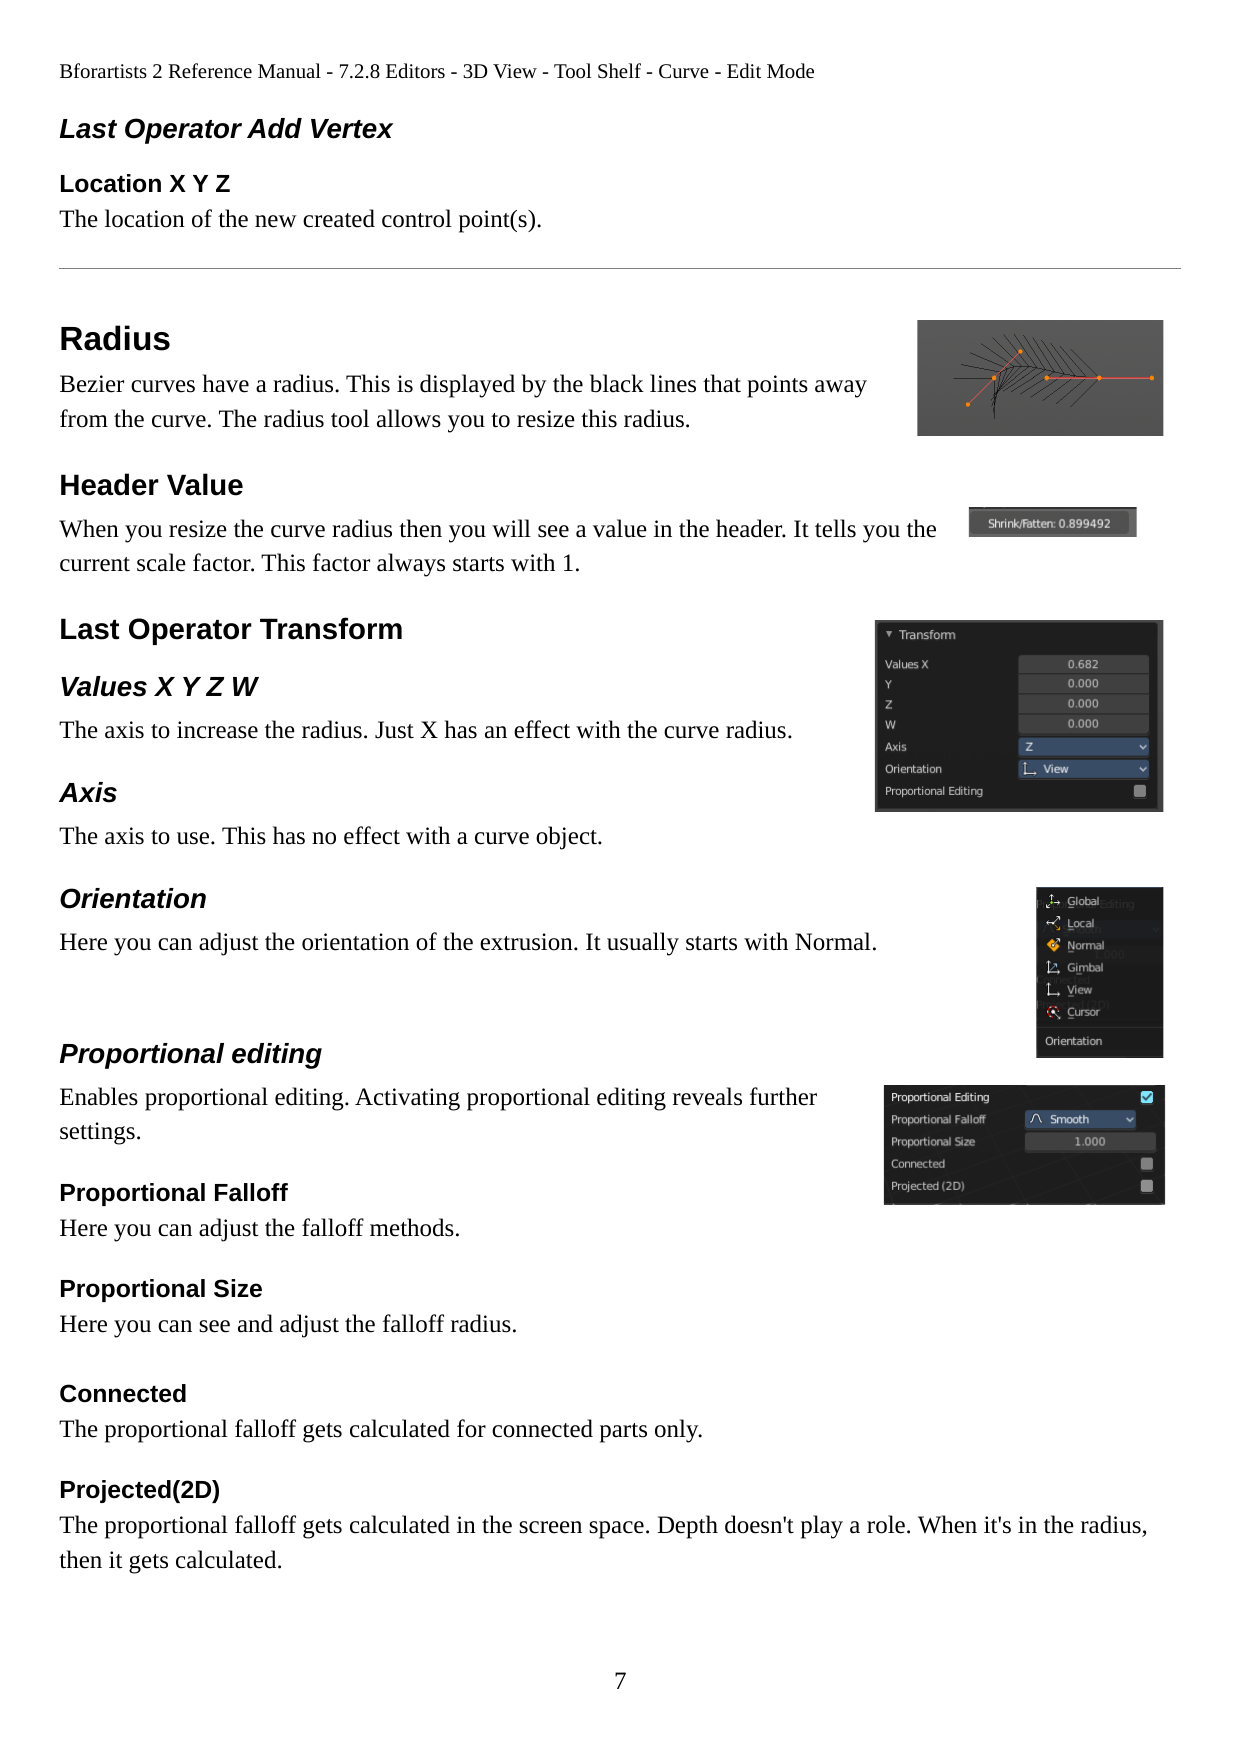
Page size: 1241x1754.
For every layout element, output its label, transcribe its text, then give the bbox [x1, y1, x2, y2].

subtitle Proportional Size [59, 1274, 1181, 1303]
picture [874, 620, 1164, 812]
text The location of the new created control point(s). [59, 204, 1181, 233]
subtitle Location X Y Z [59, 169, 1181, 198]
text Here you can adjust the orientation of the extrusion. It usually starts with Normal. [59, 927, 1036, 956]
text The axis to increase the radius. Just X has an effect with the curve radius. [59, 715, 874, 744]
subtitle Header Value [59, 468, 1181, 501]
subtitle Radius [59, 318, 1181, 357]
picture [1036, 887, 1164, 1058]
subtitle Orientation [59, 883, 1181, 914]
subtitle Values X Y Z W [59, 671, 874, 703]
subtitle Last Operator Add Vertex [59, 113, 1181, 144]
text Here you can adjust the falloff methods. [59, 1213, 1181, 1242]
subtitle [1164, 777, 1181, 808]
text Here you can see and adjust the falloff radius. [59, 1309, 1181, 1338]
picture [968, 507, 1137, 537]
text When you resize the curve radius then you will see a value in the header. It tells you the current scale factor. This factor always starts with 1. [59, 514, 1181, 577]
text Enables proportional editing. Activating proportional editing reveals further settings. [59, 1082, 1181, 1145]
subtitle Projected(2D) [59, 1476, 1181, 1504]
subtitle Axis [59, 777, 874, 808]
text Bezier curves have a radius. This is displayed by the black lines that points away from the curve. The radius tool allows you to resize this radius. [59, 369, 917, 433]
subtitle Proportional editing [59, 1038, 1181, 1069]
subtitle Last Operator Transform [59, 612, 1181, 646]
text The proportional falloff gets calculated for connected parts only. [59, 1414, 1181, 1443]
text The axis to use. This has no effect with a curve object. [59, 821, 1181, 850]
text The proportional falloff gets calculated in the screen space. Depth doesn't play a role. When it's in the radius, then it gets calculated. [59, 1510, 1181, 1573]
subtitle [1164, 671, 1181, 703]
subtitle Connected [59, 1379, 1181, 1408]
subtitle Proportional Falloff [59, 1178, 1181, 1207]
picture [883, 1085, 1166, 1205]
picture [917, 320, 1164, 436]
